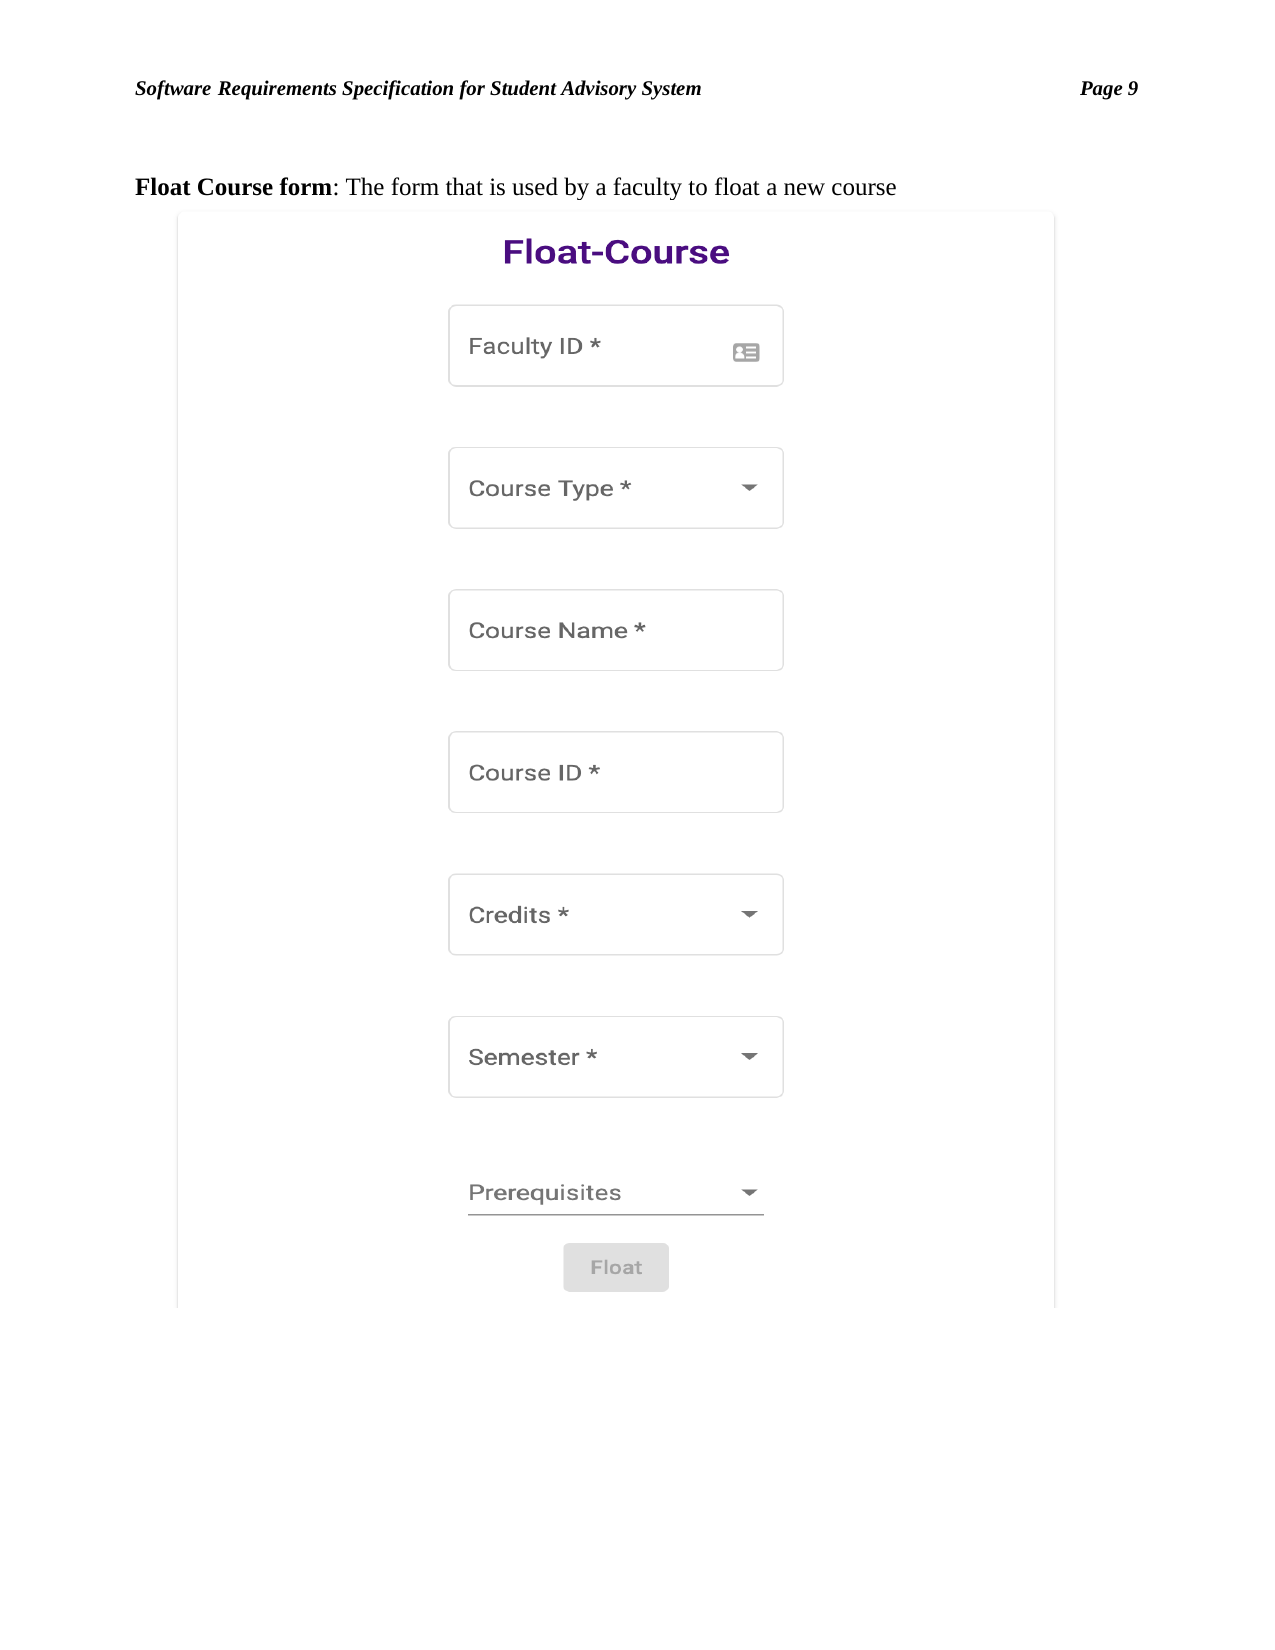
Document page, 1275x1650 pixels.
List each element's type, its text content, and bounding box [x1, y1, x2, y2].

picture [135, 200, 1140, 1308]
text Float Course form: The form that is used by a faculty to float a new course [135, 175, 1140, 200]
